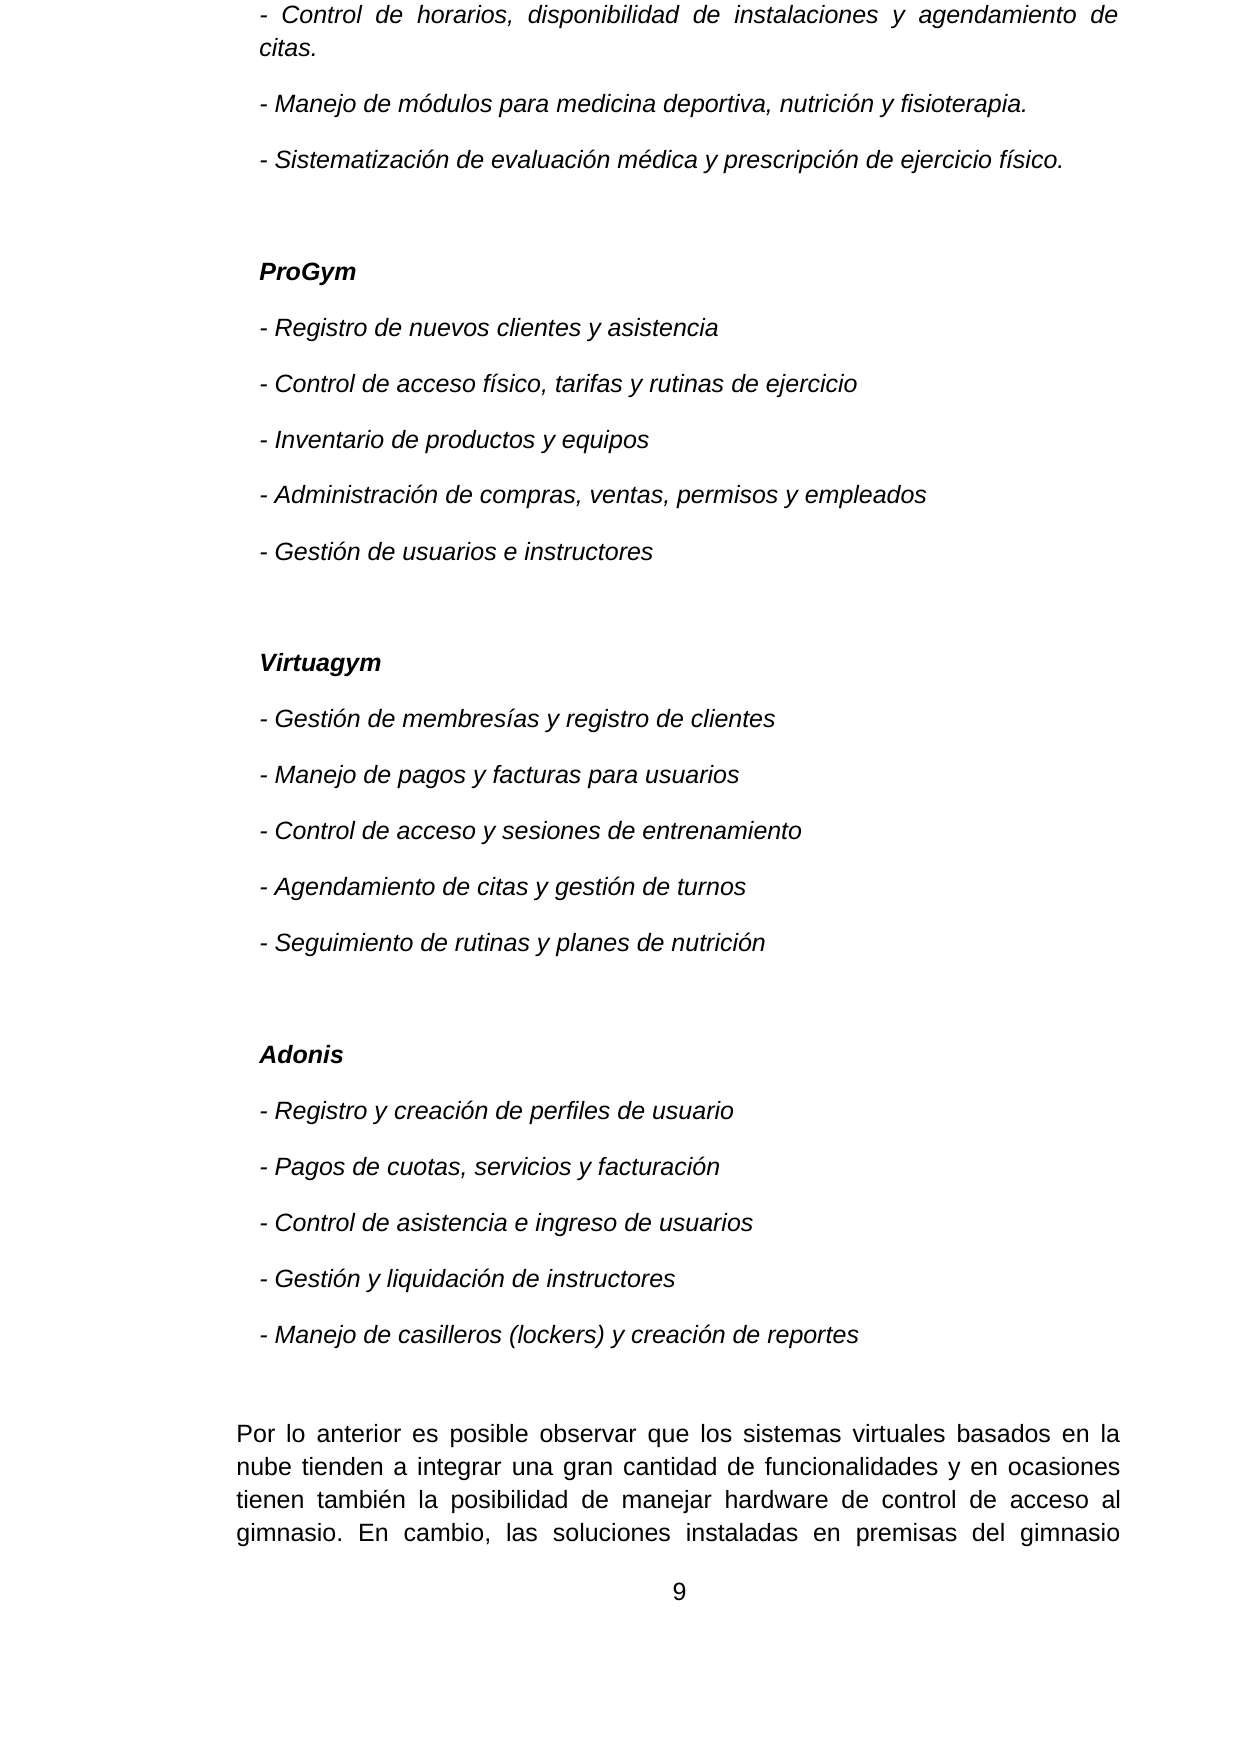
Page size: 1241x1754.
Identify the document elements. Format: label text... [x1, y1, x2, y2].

text Virtuagym [259, 648, 1122, 677]
text - Control de acceso y sesiones de entrenamiento [259, 816, 1122, 845]
text - Registro y creación de perfiles de usuario [259, 1096, 1122, 1124]
text - Agendamiento de citas y gestión de turnos [259, 872, 1122, 901]
text - Control de horarios, disponibilidad de instalaciones y agendamiento de citas. [259, 0, 1122, 62]
text - Manejo de casilleros (lockers) y creación de reportes [259, 1319, 1122, 1348]
text - Seguimiento de rutinas y planes de nutrición [259, 928, 1122, 957]
text Adonis [259, 1040, 1122, 1069]
text - Sistematización de evaluación médica y prescripción de ejercicio físico. [259, 145, 1122, 174]
text - Manejo de pagos y facturas para usuarios [259, 760, 1122, 789]
text - Manejo de módulos para medicina deportiva, nutrición y fisioterapia. [259, 89, 1122, 118]
text - Inventario de productos y equipos [259, 424, 1122, 453]
text - Control de acceso físico, tarifas y rutinas de ejercicio [259, 369, 1122, 397]
text - Gestión y liquidación de instructores [259, 1264, 1122, 1292]
text - Control de asistencia e ingreso de usuarios [259, 1208, 1122, 1236]
text ProGym [259, 257, 1122, 286]
text - Registro de nuevos clientes y asistencia [259, 313, 1122, 341]
text - Gestión de usuarios e instructores [259, 536, 1122, 565]
text - Gestión de membresías y registro de clientes [259, 704, 1122, 733]
text - Pagos de cuotas, servicios y facturación [259, 1152, 1122, 1181]
text Por lo anterior es posible observar que los sistemas virtuales basados en la nube tienden a integrar una gran cantidad de funcionalidades y en ocasiones tienen también la posibilidad de manejar hardware de control de acceso al gimnasio. En cambio, las soluciones instaladas en premisas del gimnasio [236, 1419, 1122, 1547]
text - Administración de compras, ventas, permisos y empleados [259, 481, 1122, 509]
